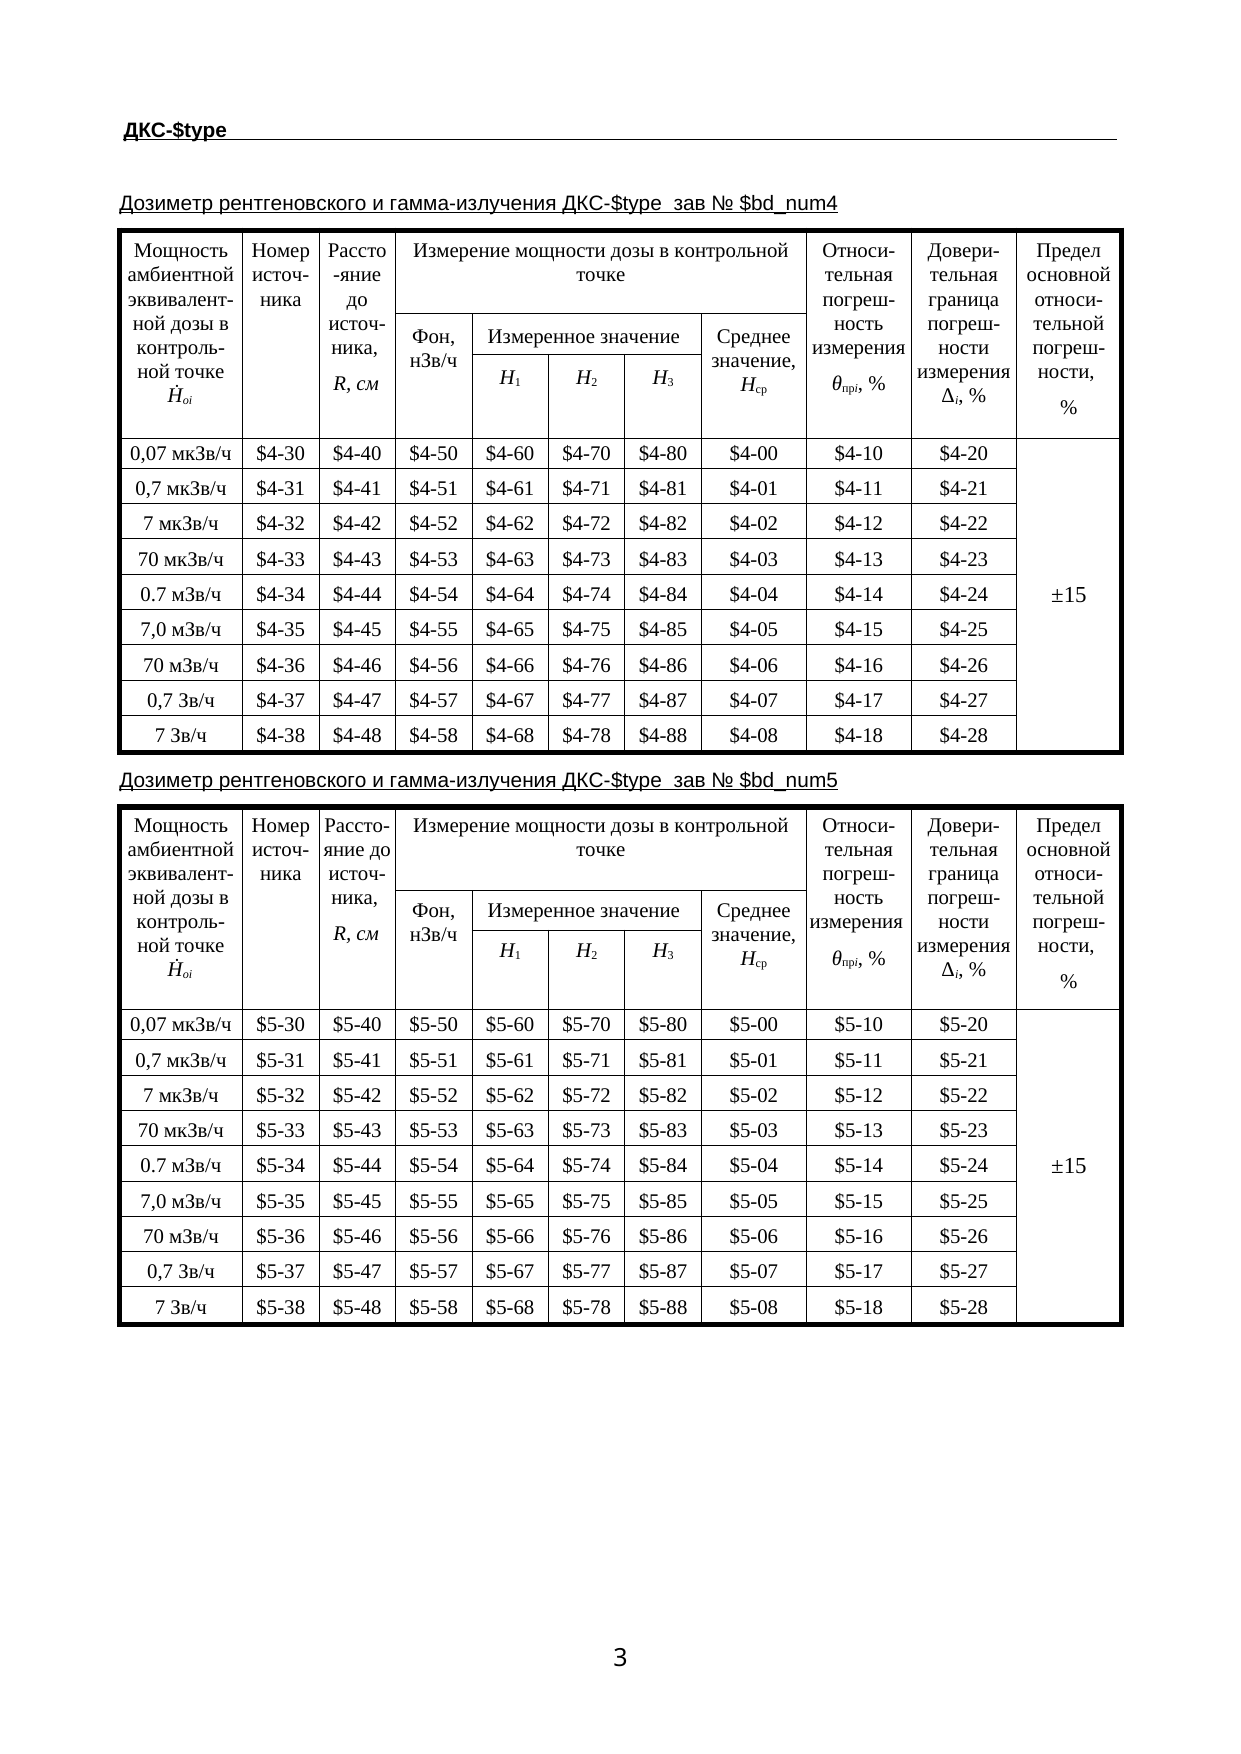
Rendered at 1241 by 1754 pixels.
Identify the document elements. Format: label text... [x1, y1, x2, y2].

table_cell $5-35 [243, 1182, 319, 1216]
table_cell Довери-тельная граница погреш-ности измерения Δi, % [912, 233, 1016, 437]
table_cell $5-54 [396, 1146, 472, 1181]
table_cell 70 мЗв/ч [122, 645, 242, 679]
table_cell $5-84 [625, 1146, 701, 1181]
table_cell $4-72 [549, 504, 624, 538]
table_cell $4-54 [396, 575, 472, 609]
table_cell $4-30 [243, 439, 319, 468]
table_cell $5-34 [243, 1146, 319, 1181]
table_cell $5-60 [473, 1010, 548, 1039]
table_cell $5-70 [549, 1010, 624, 1039]
table_cell $4-55 [396, 610, 472, 644]
table_cell Предел основной относи-тельной погреш-ности, % [1017, 810, 1119, 1009]
table_cell $4-78 [549, 716, 624, 750]
table_cell $4-25 [912, 610, 1016, 644]
table_cell $4-36 [243, 645, 319, 679]
table_cell $4-65 [473, 610, 548, 644]
table_cell $4-73 [549, 539, 624, 574]
table_cell 7 мкЗв/ч [122, 504, 242, 538]
table_cell $4-67 [473, 681, 548, 715]
table_cell $5-10 [807, 1010, 911, 1039]
table_cell $5-46 [320, 1217, 395, 1251]
table_cell $5-03 [702, 1111, 806, 1145]
table_cell $4-15 [807, 610, 911, 644]
table_cell 0,7 мкЗв/ч [122, 469, 242, 503]
table_cell $5-22 [912, 1076, 1016, 1110]
table_cell $5-13 [807, 1111, 911, 1145]
table_cell $5-72 [549, 1076, 624, 1110]
table_cell $5-83 [625, 1111, 701, 1145]
table_cell Номер источ-ника [243, 233, 319, 437]
table_cell ±15 [1017, 1010, 1119, 1322]
table_cell $4-14 [807, 575, 911, 609]
table_cell $4-26 [912, 645, 1016, 679]
table_cell Среднее значение, Hср [702, 891, 806, 1009]
table_cell $4-63 [473, 539, 548, 574]
table_cell $4-23 [912, 539, 1016, 574]
table_cell $5-18 [807, 1287, 911, 1322]
table_cell $5-65 [473, 1182, 548, 1216]
table_cell $4-17 [807, 681, 911, 715]
table_cell $4-70 [549, 439, 624, 468]
table_cell $5-86 [625, 1217, 701, 1251]
table_cell $5-25 [912, 1182, 1016, 1216]
table_cell $5-05 [702, 1182, 806, 1216]
table_cell $5-11 [807, 1040, 911, 1074]
table_cell $5-23 [912, 1111, 1016, 1145]
table_cell $5-07 [702, 1252, 806, 1286]
table_cell H2 [549, 355, 624, 437]
table_cell $4-03 [702, 539, 806, 574]
table_cell $4-77 [549, 681, 624, 715]
table_cell $5-85 [625, 1182, 701, 1216]
table_cell $4-47 [320, 681, 395, 715]
table_cell $4-12 [807, 504, 911, 538]
table_cell 7,0 мЗв/ч [122, 1182, 242, 1216]
table_cell $4-81 [625, 469, 701, 503]
table_cell 7,0 мЗв/ч [122, 610, 242, 644]
table_cell $4-01 [702, 469, 806, 503]
table_cell $4-53 [396, 539, 472, 574]
table_cell $5-28 [912, 1287, 1016, 1322]
table_cell ±15 [1017, 439, 1119, 750]
table_cell $5-24 [912, 1146, 1016, 1181]
table_cell $5-53 [396, 1111, 472, 1145]
table_cell $5-73 [549, 1111, 624, 1145]
table_cell 0.7 мЗв/ч [122, 575, 242, 609]
table_cell $4-52 [396, 504, 472, 538]
table_cell $4-08 [702, 716, 806, 750]
table_cell 0.7 мЗв/ч [122, 1146, 242, 1181]
table_cell H3 [625, 355, 701, 437]
table_cell $5-42 [320, 1076, 395, 1110]
table_cell $5-77 [549, 1252, 624, 1286]
table_cell $5-44 [320, 1146, 395, 1181]
table_cell Измеренное значение [473, 891, 701, 929]
table_cell $4-16 [807, 645, 911, 679]
table_cell $4-60 [473, 439, 548, 468]
table_cell $4-86 [625, 645, 701, 679]
table_cell $5-58 [396, 1287, 472, 1322]
table_cell $4-51 [396, 469, 472, 503]
table_cell $5-16 [807, 1217, 911, 1251]
table_cell H1 [473, 931, 548, 1009]
table_cell $5-17 [807, 1252, 911, 1286]
table_cell Измерение мощности дозы в контрольной точке [396, 810, 806, 890]
table_cell Фон, нЗв/ч [396, 891, 472, 1009]
table_cell $5-62 [473, 1076, 548, 1110]
table_cell $4-43 [320, 539, 395, 574]
table_cell $4-31 [243, 469, 319, 503]
table_cell 0,7 Зв/ч [122, 681, 242, 715]
table_cell $4-27 [912, 681, 1016, 715]
table_cell $4-44 [320, 575, 395, 609]
table_cell Относи-тельная погреш-ность измерения θпрi, % [807, 233, 911, 437]
table_cell $5-67 [473, 1252, 548, 1286]
table_cell $4-83 [625, 539, 701, 574]
table_cell $4-88 [625, 716, 701, 750]
table_cell $4-74 [549, 575, 624, 609]
table_cell $5-31 [243, 1040, 319, 1074]
table_cell $5-12 [807, 1076, 911, 1110]
table_cell $4-28 [912, 716, 1016, 750]
table_cell 7 Зв/ч [122, 716, 242, 750]
table_cell $4-11 [807, 469, 911, 503]
table_cell H3 [625, 931, 701, 1009]
table_cell $5-20 [912, 1010, 1016, 1039]
table_cell $4-32 [243, 504, 319, 538]
table_cell $4-76 [549, 645, 624, 679]
table_cell $5-04 [702, 1146, 806, 1181]
table_cell $4-37 [243, 681, 319, 715]
table_cell $5-75 [549, 1182, 624, 1216]
table_cell $4-80 [625, 439, 701, 468]
table_cell $5-08 [702, 1287, 806, 1322]
table_cell $4-02 [702, 504, 806, 538]
table_cell $4-56 [396, 645, 472, 679]
table_cell $5-82 [625, 1076, 701, 1110]
table_cell $4-21 [912, 469, 1016, 503]
table_cell $5-45 [320, 1182, 395, 1216]
table_cell $5-30 [243, 1010, 319, 1039]
table_cell $4-48 [320, 716, 395, 750]
table_cell $4-66 [473, 645, 548, 679]
table_cell $5-88 [625, 1287, 701, 1322]
table_cell 70 мкЗв/ч [122, 1111, 242, 1145]
table_cell $5-68 [473, 1287, 548, 1322]
table_cell $4-64 [473, 575, 548, 609]
table_cell $5-00 [702, 1010, 806, 1039]
table_cell $5-52 [396, 1076, 472, 1110]
table_cell $4-46 [320, 645, 395, 679]
table_cell $5-56 [396, 1217, 472, 1251]
table_cell $5-81 [625, 1040, 701, 1074]
table_header Дозиметр рентгеновского и гамма-излучения ДКС-$type зав № $bd_num4 [119, 179, 1121, 227]
table_cell $4-20 [912, 439, 1016, 468]
table_cell $5-21 [912, 1040, 1016, 1074]
table_cell 0,7 мкЗв/ч [122, 1040, 242, 1074]
table_cell $5-14 [807, 1146, 911, 1181]
table_cell Измерение мощности дозы в контрольной точке [396, 233, 806, 313]
table_cell Относи-тельная погреш-ность измерения θпрi, % [807, 810, 911, 1009]
table_cell $4-38 [243, 716, 319, 750]
table_cell $5-37 [243, 1252, 319, 1286]
table_cell $4-22 [912, 504, 1016, 538]
table_cell $5-32 [243, 1076, 319, 1110]
table_cell $4-45 [320, 610, 395, 644]
table_cell $4-35 [243, 610, 319, 644]
table_cell $4-50 [396, 439, 472, 468]
table_cell $5-47 [320, 1252, 395, 1286]
table_cell $5-61 [473, 1040, 548, 1074]
table_cell $5-51 [396, 1040, 472, 1074]
table_cell $4-71 [549, 469, 624, 503]
table_cell $5-06 [702, 1217, 806, 1251]
table_cell $4-05 [702, 610, 806, 644]
table_cell $4-07 [702, 681, 806, 715]
table_cell 0,7 Зв/ч [122, 1252, 242, 1286]
table_cell $5-15 [807, 1182, 911, 1216]
table_cell $4-84 [625, 575, 701, 609]
table_cell $4-33 [243, 539, 319, 574]
table_cell $4-04 [702, 575, 806, 609]
table_cell 0,07 мкЗв/ч [122, 1010, 242, 1039]
table_cell $5-78 [549, 1287, 624, 1322]
table_cell $4-06 [702, 645, 806, 679]
table_cell $4-41 [320, 469, 395, 503]
table_cell $4-10 [807, 439, 911, 468]
table_cell $5-80 [625, 1010, 701, 1039]
table_cell $5-40 [320, 1010, 395, 1039]
table_cell $4-75 [549, 610, 624, 644]
table_cell $4-42 [320, 504, 395, 538]
table_cell $5-66 [473, 1217, 548, 1251]
table_cell $5-01 [702, 1040, 806, 1074]
table_cell $4-34 [243, 575, 319, 609]
table_cell $4-58 [396, 716, 472, 750]
table_cell $4-40 [320, 439, 395, 468]
table_cell $5-48 [320, 1287, 395, 1322]
table_cell Мощность амбиентной эквивалент-ной дозы в контроль-ной точке Ḣoi [122, 233, 242, 437]
table_cell $5-74 [549, 1146, 624, 1181]
table_cell Предел основной относи-тельной погреш-ности, % [1017, 233, 1119, 437]
table_cell $5-64 [473, 1146, 548, 1181]
table_cell Довери-тельная граница погреш-ности измерения Δi, % [912, 810, 1016, 1009]
table_cell $5-50 [396, 1010, 472, 1039]
table_cell $5-41 [320, 1040, 395, 1074]
table_cell 7 мкЗв/ч [122, 1076, 242, 1110]
table_cell $4-87 [625, 681, 701, 715]
table_cell $4-24 [912, 575, 1016, 609]
table_cell 70 мкЗв/ч [122, 539, 242, 574]
table_cell Измеренное значение [473, 314, 701, 354]
table_cell $4-85 [625, 610, 701, 644]
table_cell Рассто-яние до источ-ника, R, см [320, 233, 395, 437]
table_cell $5-26 [912, 1217, 1016, 1251]
table_cell $4-18 [807, 716, 911, 750]
table_cell $5-63 [473, 1111, 548, 1145]
table_cell $5-43 [320, 1111, 395, 1145]
table_cell $5-71 [549, 1040, 624, 1074]
table_cell $4-57 [396, 681, 472, 715]
table_cell H1 [473, 355, 548, 437]
table_cell Фон, нЗв/ч [396, 314, 472, 437]
table_cell $5-36 [243, 1217, 319, 1251]
table_cell $4-68 [473, 716, 548, 750]
table_cell $4-82 [625, 504, 701, 538]
table_cell 70 мЗв/ч [122, 1217, 242, 1251]
table_cell Номер источ-ника [243, 810, 319, 1009]
table_cell $5-38 [243, 1287, 319, 1322]
table_cell $5-33 [243, 1111, 319, 1145]
table_cell $5-27 [912, 1252, 1016, 1286]
table_cell $5-57 [396, 1252, 472, 1286]
table_cell $4-62 [473, 504, 548, 538]
table_cell 0,07 мкЗв/ч [122, 439, 242, 468]
table_cell Рассто-яние до источ-ника, R, см [320, 810, 395, 1009]
table_cell $5-55 [396, 1182, 472, 1216]
table_cell Мощность амбиентной эквивалент-ной дозы в контроль-ной точке Ḣoi [122, 810, 242, 1009]
table_header Дозиметр рентгеновского и гамма-излучения ДКС-$type зав № $bd_num5 [119, 755, 1121, 804]
table_cell $4-00 [702, 439, 806, 468]
table_cell $4-13 [807, 539, 911, 574]
table_cell Среднее значение, Hср [702, 314, 806, 437]
table_cell $4-61 [473, 469, 548, 503]
table_cell $5-87 [625, 1252, 701, 1286]
table_cell 7 Зв/ч [122, 1287, 242, 1322]
table_cell H2 [549, 931, 624, 1009]
table_cell $5-02 [702, 1076, 806, 1110]
table_cell $5-76 [549, 1217, 624, 1251]
